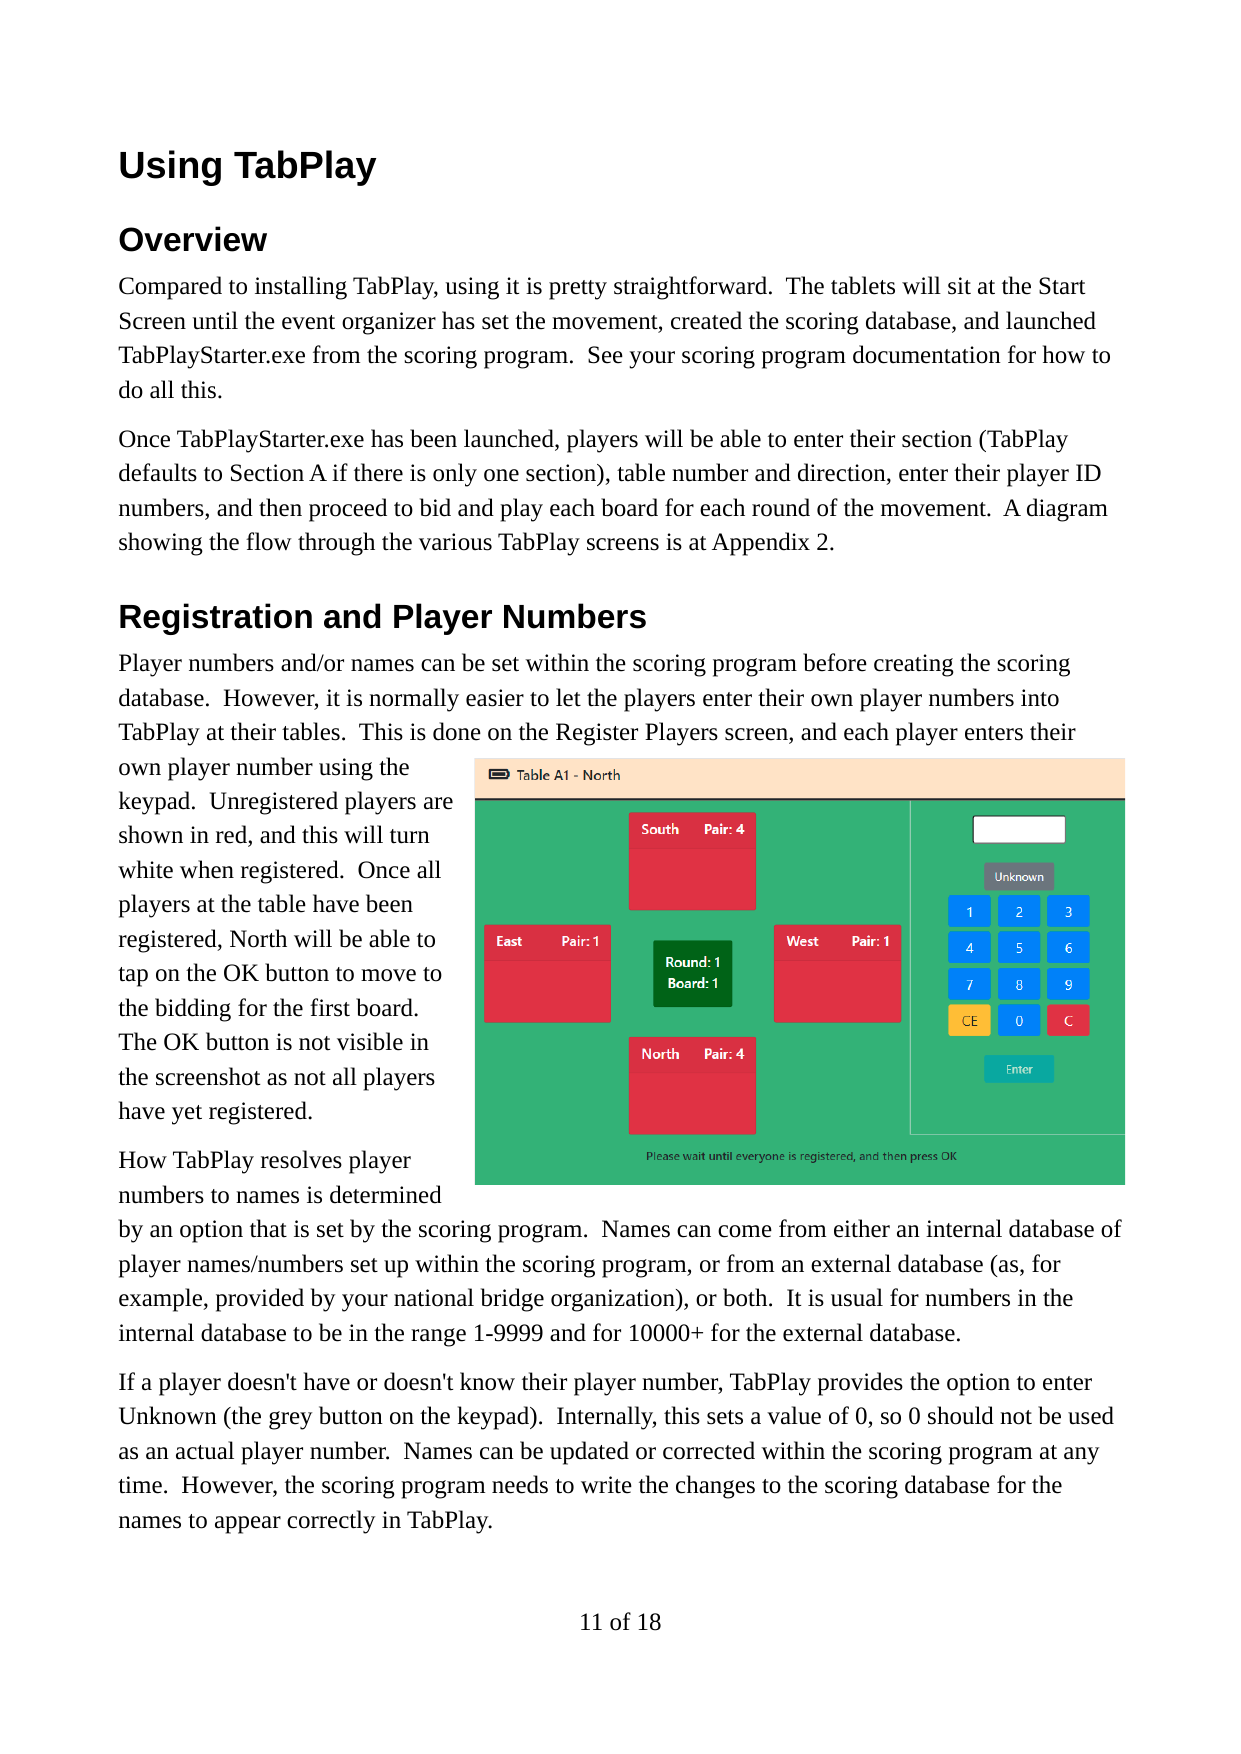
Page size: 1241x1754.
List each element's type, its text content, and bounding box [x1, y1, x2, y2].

text If a player doesn't have or doesn't know their player number, TabPlay provides the option to enter Unknown (the grey button on the keypad). Internally, this sets a value of 0, so 0 should not be used as an actual player number. Names can be updated or corrected within the scoring program at any time. However, the scoring program needs to write the changes to the scoring database for the names to appear correctly in TabPlay. [118, 1367, 1122, 1534]
text How TabPlay resolves player numbers to names is determined by an option that is set by the scoring program. Names can come from either an internal database of player names/numbers set up within the scoring program, or from an external database (as, for example, provided by your national bridge organization), or both. It is usual for numbers in the internal database to be in the range 1-9999 and for 10000+ for the external database. [118, 1146, 1122, 1347]
text Player numbers and/or names can be set within the scoring program before creating the scoring database. However, it is normally easier to let the players enter their own player numbers into TabPlay at their tables. This is done on the Register Players screen, and each player enters their own player number using the keypad. Unregistered players are shown in red, and this will turn white when registered. Once all players at the table have been registered, North will be able to tap on the OK button to move to the bidding for the first board. The OK button is not visible in the screenshot as not all players have yet registered. [118, 648, 1122, 1125]
text Once TabPlayStarter.exe has been launched, players will be able to enter their section (TabPlay defaults to Section A if there is only one section), table number and direction, enter their player ID numbers, and then proceed to bid and play each board for each round of the movement. A diagram showing the flow through the various TabPlay screens is at Appendix 2. [118, 424, 1122, 556]
text Compared to installing TabPlay, using it is pretty straightforward. The tablets will sit at the Start Screen until the event organizer has set the movement, created the scoring database, and launched TabPlayStarter.exe from the scoring program. See your scoring program documentation for how to do all this. [118, 271, 1122, 403]
subtitle Registration and Player Numbers [118, 597, 1122, 636]
subtitle Using TabPlay [118, 143, 1122, 187]
picture [474, 758, 1126, 1185]
subtitle Overview [118, 220, 1122, 259]
